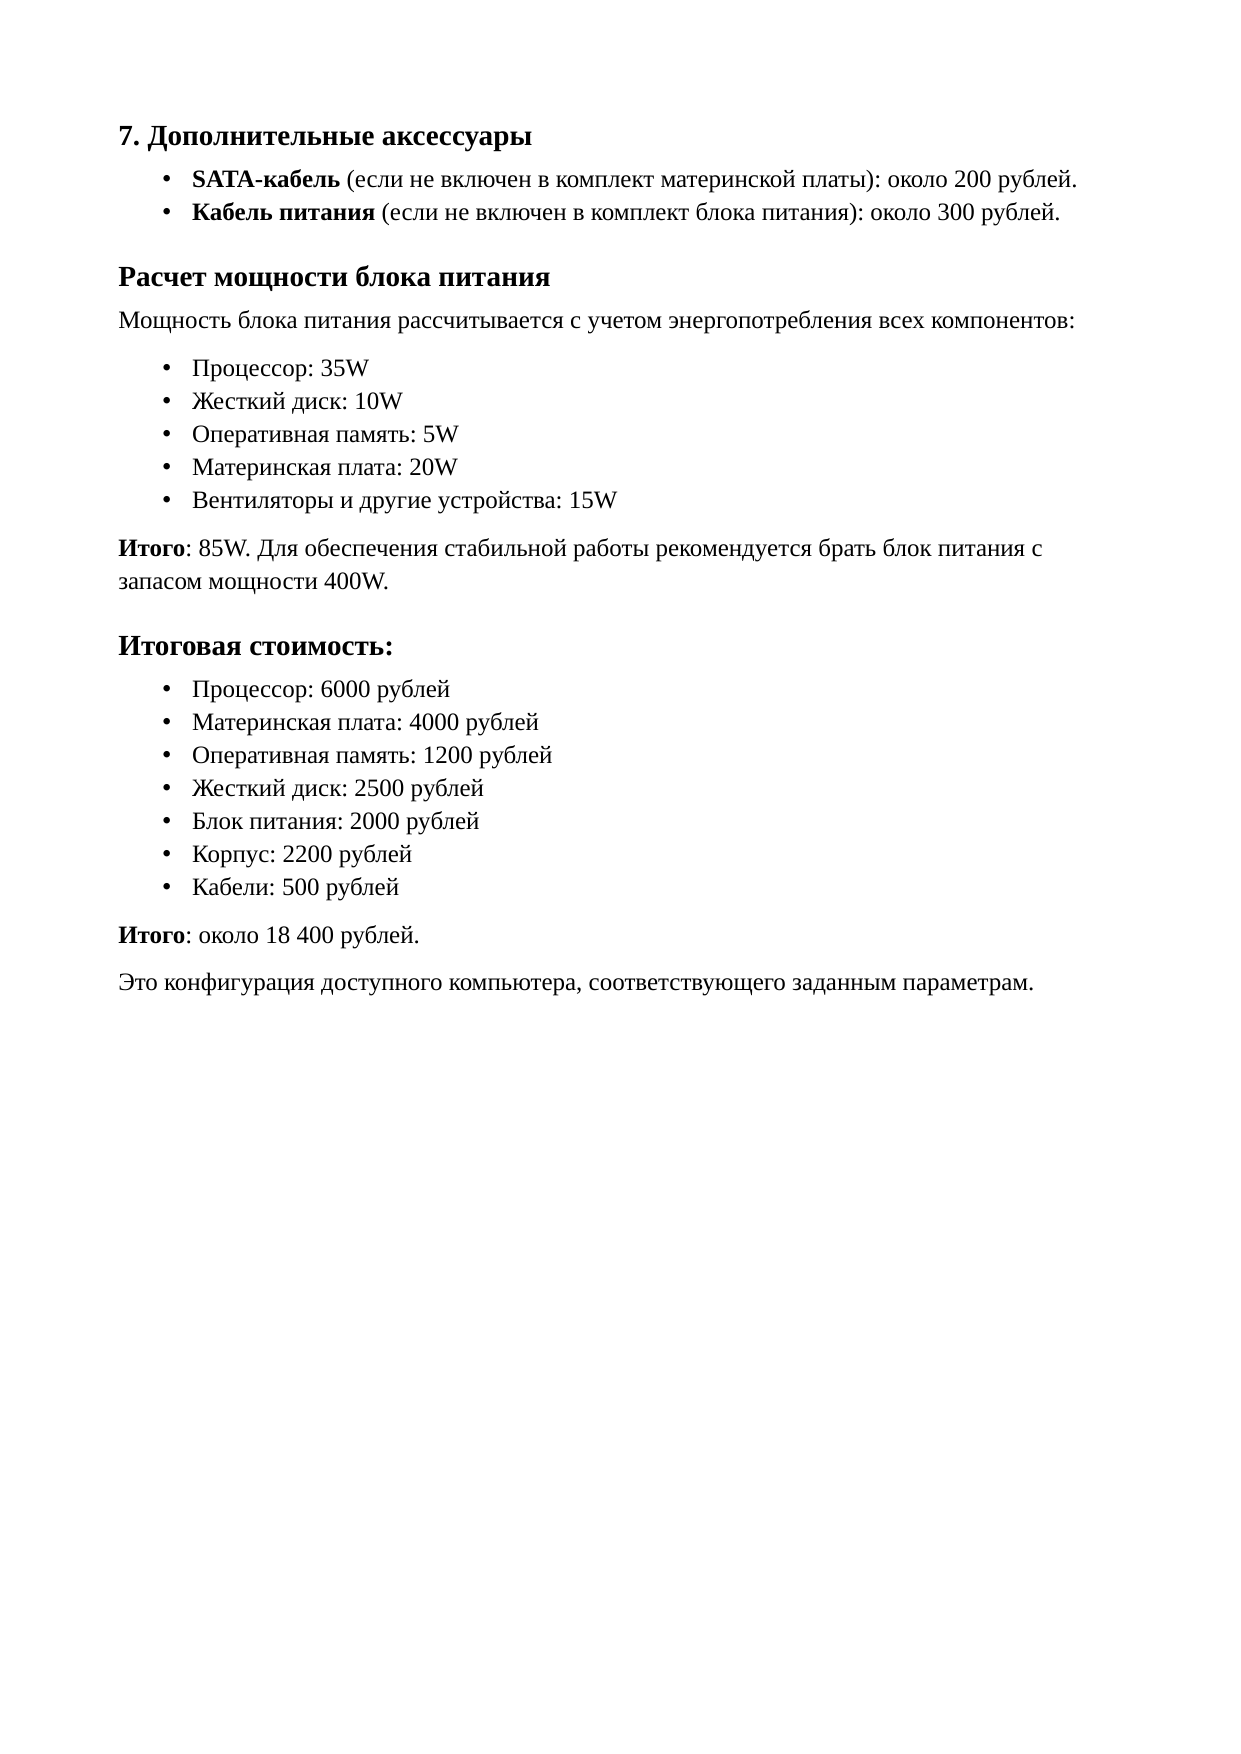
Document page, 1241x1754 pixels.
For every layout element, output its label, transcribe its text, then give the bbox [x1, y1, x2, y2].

list Процессор: 6000 рублей [162, 674, 1122, 703]
list Кабель питания (если не включен в комплект блока питания): около 300 рублей. [162, 197, 1122, 226]
list Блок питания: 2000 рублей [162, 806, 1122, 835]
list Корпус: 2200 рублей [162, 839, 1122, 868]
list Вентиляторы и другие устройства: 15W [162, 485, 1122, 514]
text Мощность блока питания рассчитывается с учетом энергопотребления всех компонентов: [118, 305, 1122, 334]
subtitle Итоговая стоимость: [118, 628, 1122, 661]
text Это конфигурация доступного компьютера, соответствующего заданным параметрам. [118, 967, 1122, 996]
list SATA-кабель (если не включен в комплект материнской платы): около 200 рублей. [162, 164, 1122, 193]
text Итого: около 18 400 рублей. [118, 920, 1122, 948]
list Процессор: 35W [162, 353, 1122, 382]
subtitle Расчет мощности блока питания [118, 259, 1122, 293]
list Кабели: 500 рублей [162, 872, 1122, 901]
list Материнская плата: 20W [162, 452, 1122, 481]
subtitle 7. Дополнительные аксессуары [118, 118, 1122, 152]
list Материнская плата: 4000 рублей [162, 707, 1122, 736]
text Итого: 85W. Для обеспечения стабильной работы рекомендуется брать блок питания с запасом мощности 400W. [118, 533, 1122, 594]
list Оперативная память: 5W [162, 419, 1122, 448]
list Жесткий диск: 10W [162, 386, 1122, 415]
list Жесткий диск: 2500 рублей [162, 773, 1122, 802]
list Оперативная память: 1200 рублей [162, 740, 1122, 769]
